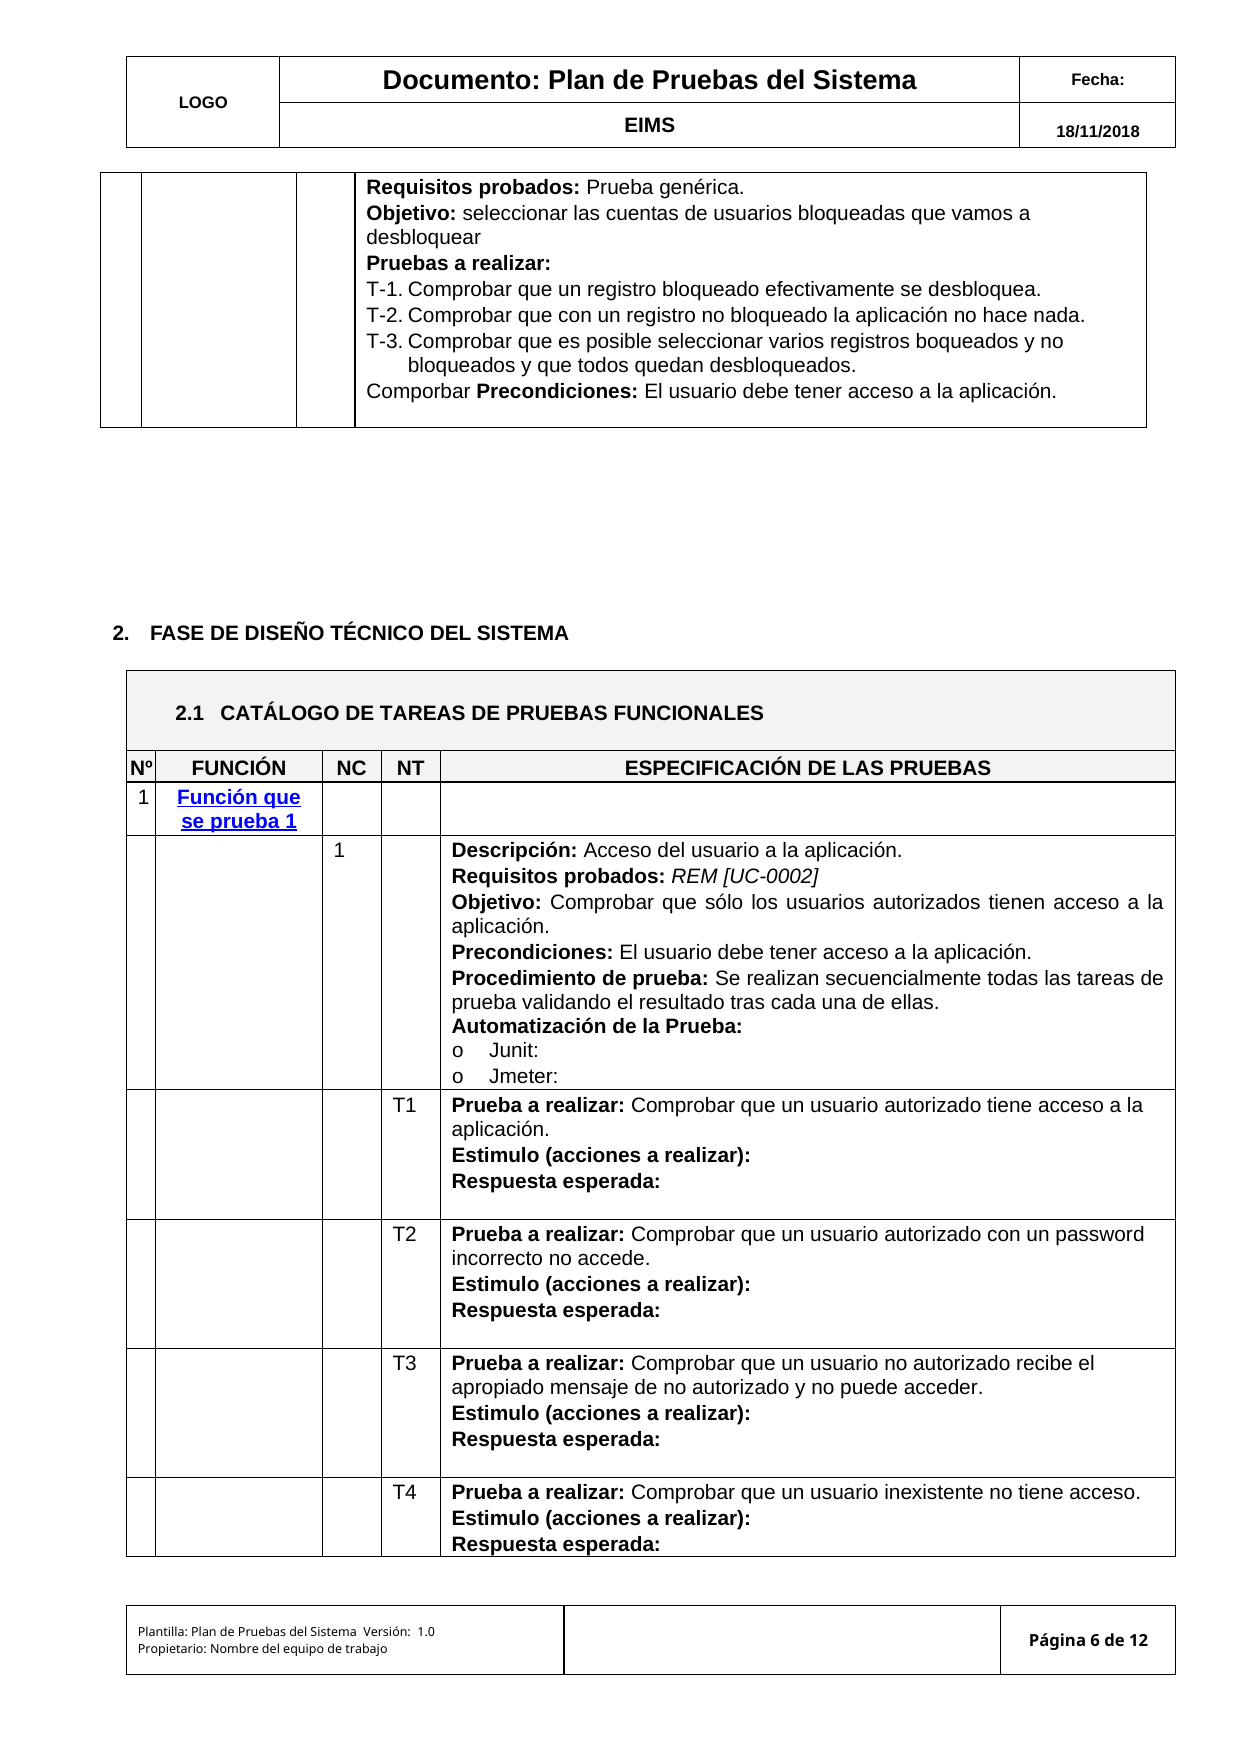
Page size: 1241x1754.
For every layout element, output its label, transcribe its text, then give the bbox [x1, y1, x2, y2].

table_cell [382, 836, 440, 1089]
table_cell [323, 1090, 381, 1218]
table_cell [323, 1349, 381, 1477]
table_cell [382, 783, 440, 834]
table_header CATÁLOGO DE TAREAS DE PRUEBAS FUNCIONALES [127, 671, 1175, 750]
table_cell [127, 1349, 155, 1477]
table_cell NC [323, 751, 381, 781]
table_cell [323, 783, 381, 834]
table_cell Prueba a realizar: Comprobar que un usuario inexistente no tiene acceso. Estimulo (acciones a realizar): Respuesta esperada: [441, 1478, 1175, 1556]
table_cell Función que se prueba 1 [156, 783, 322, 834]
table_cell [156, 1349, 322, 1477]
table_cell ESPECIFICACIÓN DE LAS PRUEBAS [441, 751, 1175, 781]
table_cell [156, 1478, 322, 1556]
table_cell T3 [382, 1349, 440, 1477]
table_cell FUNCIÓN [156, 751, 322, 781]
table_cell [127, 1478, 155, 1556]
table_cell Prueba a realizar: Comprobar que un usuario no autorizado recibe el apropiado mensaje de no autorizado y no puede acceder. Estimulo (acciones a realizar): Respuesta esperada: [441, 1349, 1175, 1477]
table_cell Prueba a realizar: Comprobar que un usuario autorizado tiene acceso a la aplicación. Estimulo (acciones a realizar): Respuesta esperada: [441, 1090, 1175, 1218]
subtitle FASE DE DISEÑO TÉCNICO DEL SISTEMA [112, 603, 1181, 645]
table_cell T4 [382, 1478, 440, 1556]
table_cell T1 [382, 1090, 440, 1218]
table_cell Descripción: Acceso del usuario a la aplicación. Requisitos probados: REM [UC-0002] Objetivo: Comprobar que sólo los usuarios autorizados tienen acceso a la aplicación. Precondiciones: El usuario debe tener acceso a la aplicación. Procedimiento de prueba: Se realizan secuencialmente todas las tareas de prueba validando el resultado tras cada una de ellas. Automatización de la Prueba: Junit: Jmeter: [441, 836, 1175, 1089]
table_cell [297, 173, 354, 427]
table_cell Nº [127, 751, 155, 781]
table_cell Requisitos probados: Prueba genérica. Objetivo: seleccionar las cuentas de usuarios bloqueadas que vamos a desbloquear Pruebas a realizar: Comprobar que un registro bloqueado efectivamente se desbloquea. Comprobar que con un registro no bloqueado la aplicación no hace nada. Comprobar que es posible seleccionar varios registros boqueados y no bloqueados y que todos quedan desbloqueados. Comporbar Precondiciones: El usuario debe tener acceso a la aplicación. [356, 173, 1146, 427]
table_cell [156, 1090, 322, 1218]
table_cell [323, 1478, 381, 1556]
table_cell [156, 1220, 322, 1348]
table_cell [127, 1220, 155, 1348]
table_cell T2 [382, 1220, 440, 1348]
table_cell Prueba a realizar: Comprobar que un usuario autorizado con un password incorrecto no accede. Estimulo (acciones a realizar): Respuesta esperada: [441, 1220, 1175, 1348]
table_cell [142, 173, 296, 427]
table_cell 1 [323, 836, 381, 1089]
table_cell [127, 836, 155, 1089]
table_cell [441, 783, 1175, 834]
table_cell [127, 1090, 155, 1218]
table_cell [323, 1220, 381, 1348]
table_cell [101, 173, 141, 427]
table_cell [156, 836, 322, 1089]
table_cell NT [382, 751, 440, 781]
table_cell 1 [127, 783, 155, 834]
